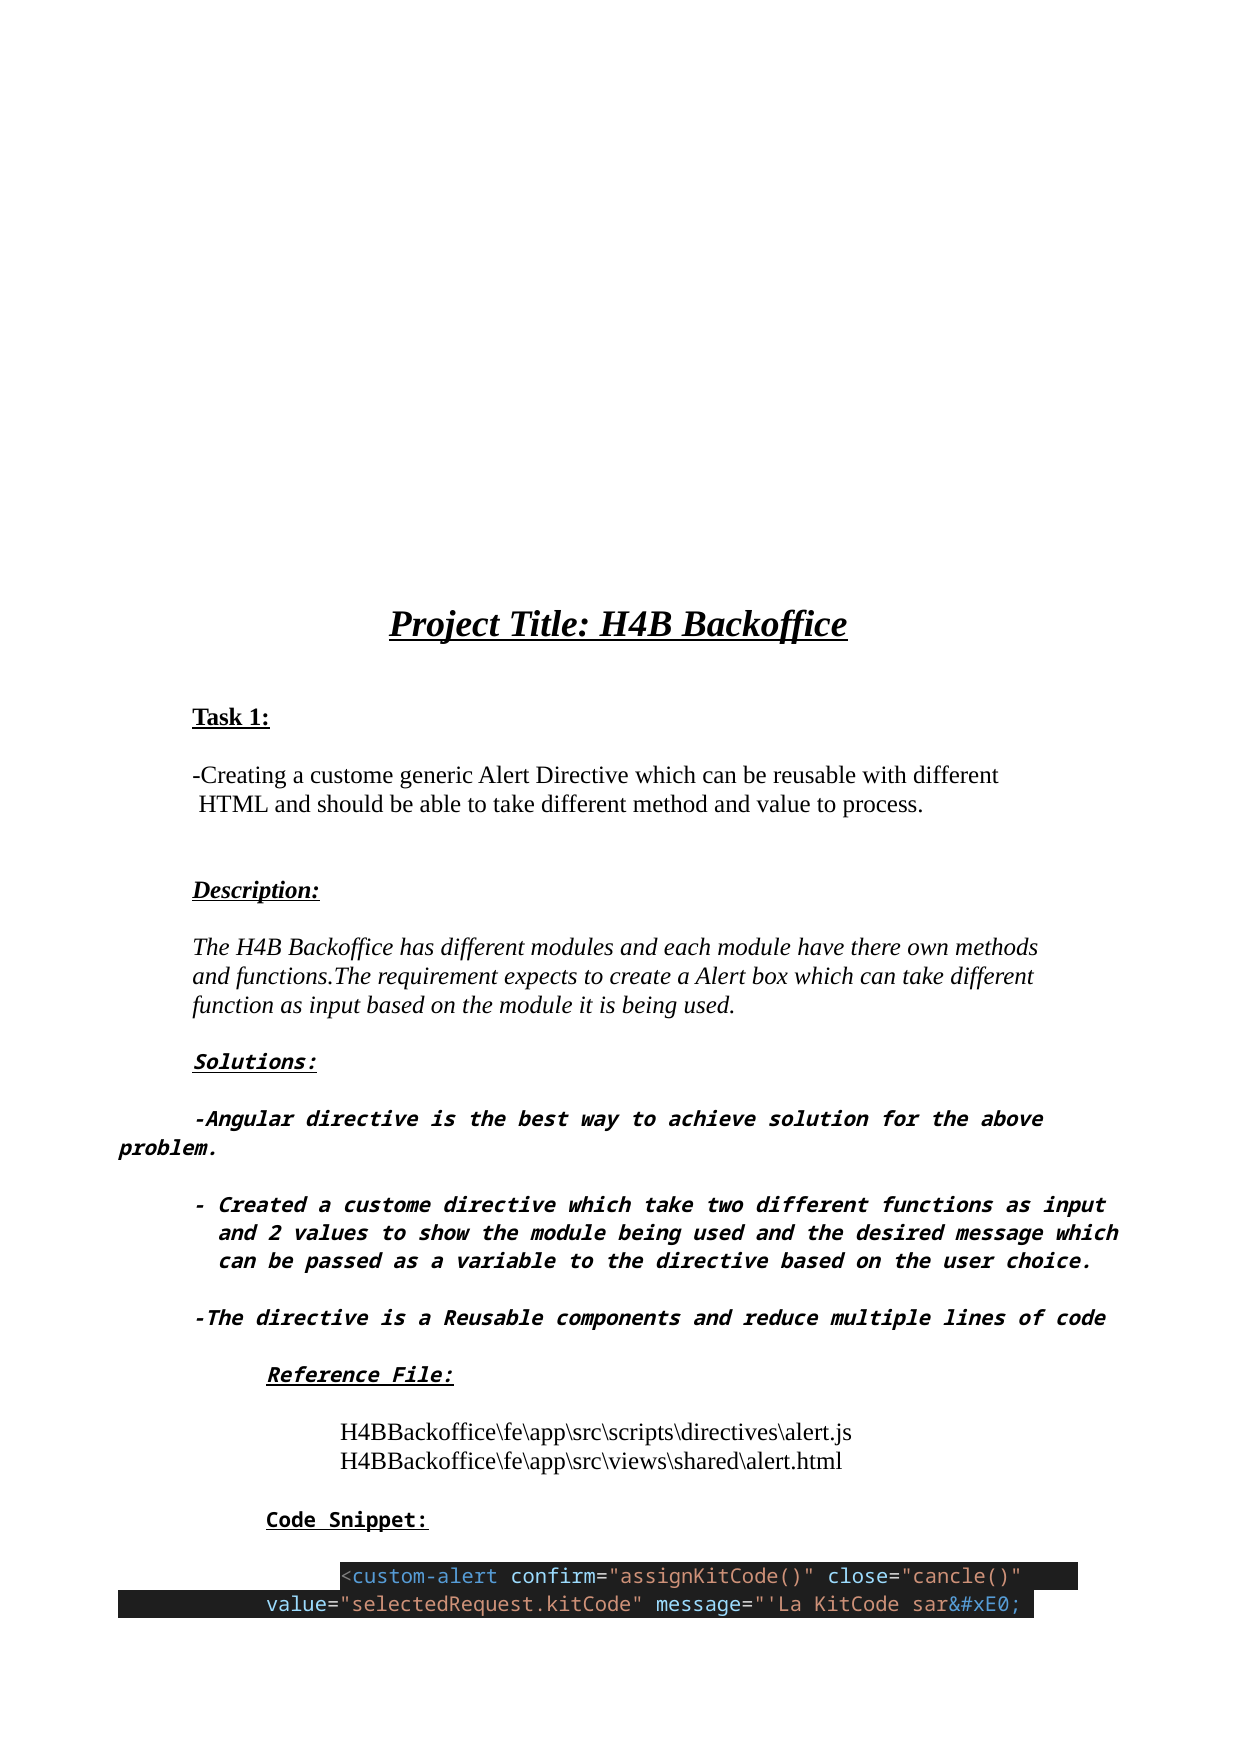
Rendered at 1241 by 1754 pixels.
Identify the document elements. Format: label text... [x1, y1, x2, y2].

text H4BBackoffice\fe\app\src\scripts\directives\alert.js [118, 1417, 1122, 1446]
text Task 1: [192, 702, 1122, 731]
text HTML and should be able to take different method and value to process. [118, 789, 1122, 817]
text -Creating a custome generic Alert Directive which can be reusable with different [118, 760, 1122, 789]
text H4BBackoffice\fe\app\src\views\shared\alert.html [118, 1446, 1122, 1475]
text <custom-alert confirm="assignKitCode()" close="cancle()" value="selectedRequest.kitCode" message="'La KitCode sar&#xE0; [118, 1562, 1122, 1618]
text and 2 values to show the module being used and the desired message which [118, 1218, 1122, 1247]
text Solutions: [118, 1047, 1122, 1076]
text Reference File: [118, 1360, 1122, 1389]
text -Angular directive is the best way to achieve solution for the above problem. [118, 1104, 1122, 1161]
text can be passed as a variable to the directive based on the user choice. [118, 1247, 1122, 1275]
text - Created a custome directive which take two different functions as input [118, 1190, 1122, 1218]
text The H4B Backoffice has different modules and each module have there own methods [118, 932, 1122, 961]
text Code Snippet: [118, 1504, 1122, 1533]
text Description: [118, 875, 1122, 904]
text and functions.The requirement expects to create a Alert box which can take different function as input based on the module it is being used. [118, 961, 1122, 1019]
text Project Title: H4B Backoffice [118, 602, 1122, 645]
text -The directive is a Reusable components and reduce multiple lines of code [118, 1303, 1122, 1332]
